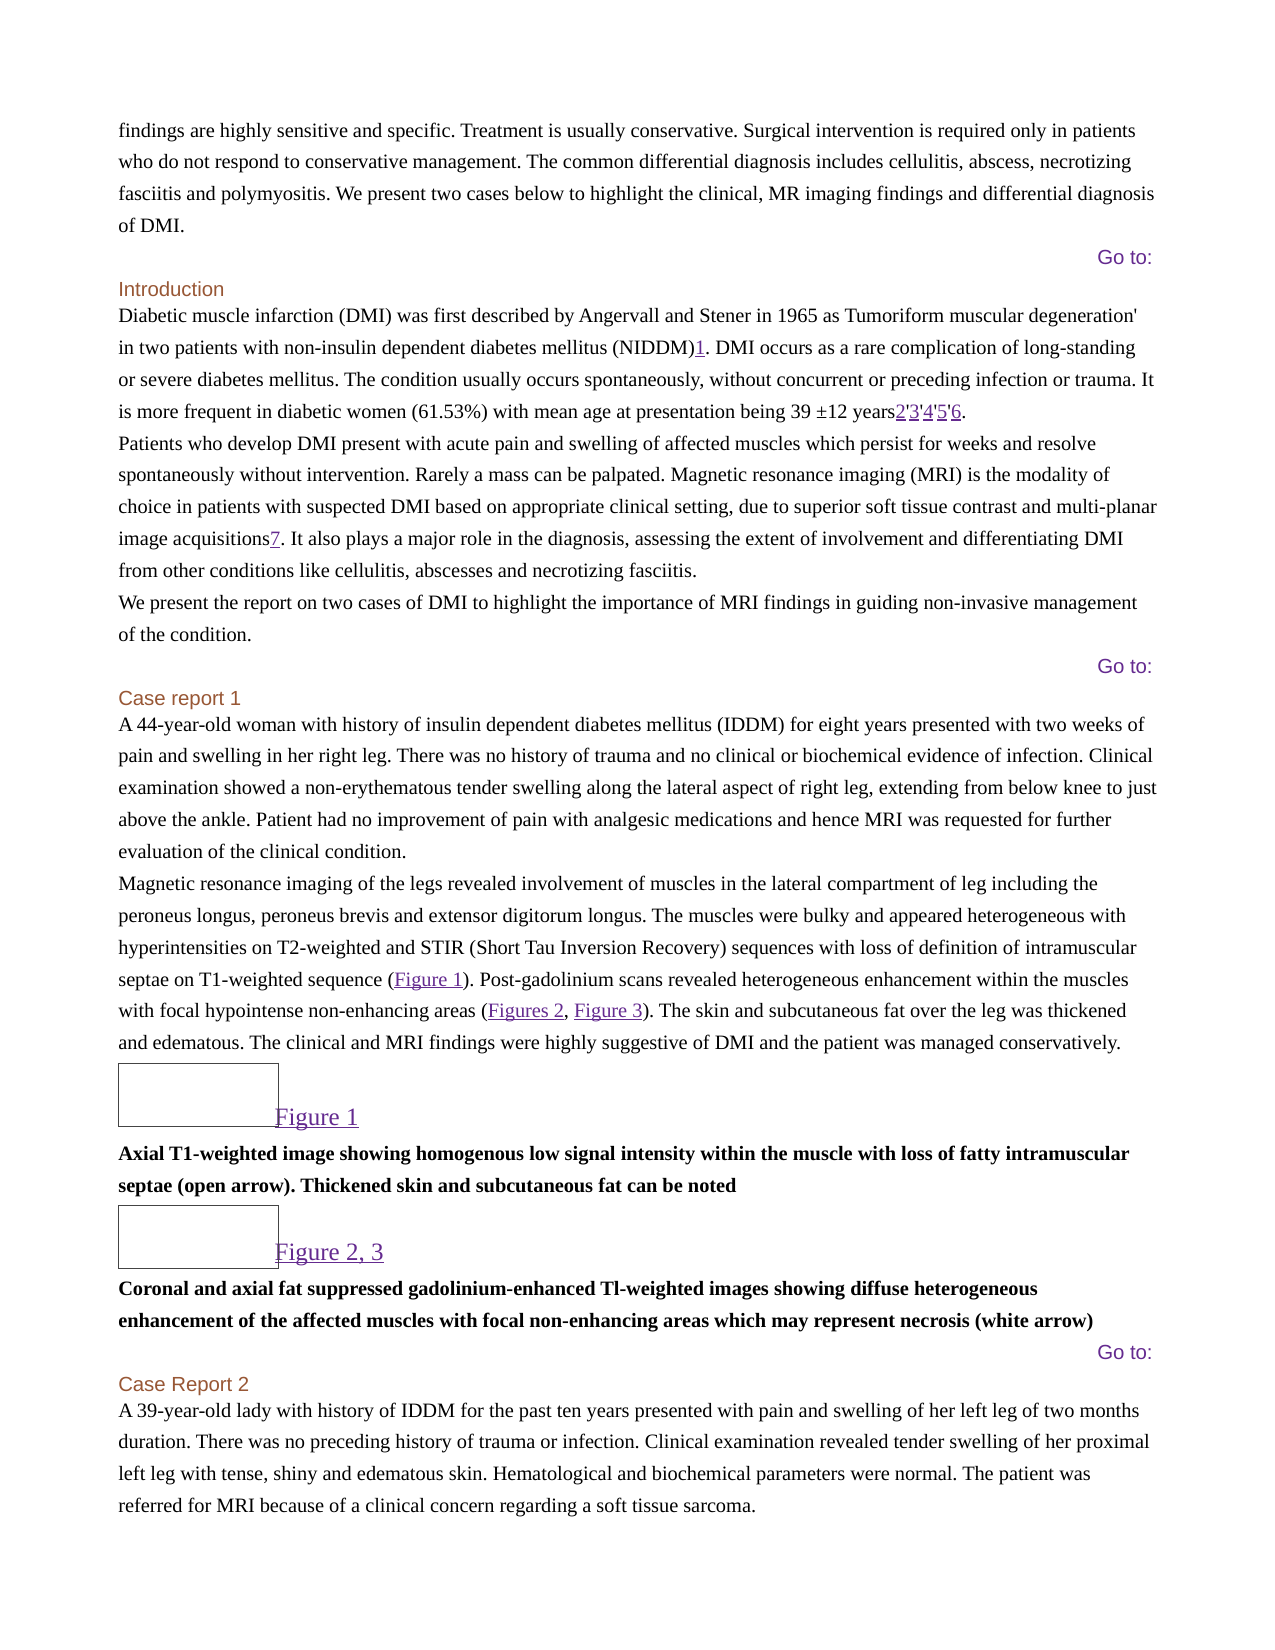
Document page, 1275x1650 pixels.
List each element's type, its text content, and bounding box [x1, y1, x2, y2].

text findings are highly sensitive and specific. Treatment is usually conservative. Surgical intervention is required only in patients who do not respond to conservative management. The common differential diagnosis includes cellulitis, abscess, necrotizing fasciitis and polymyositis. We present two cases below to highlight the clinical, MR imaging findings and differential diagnosis of DMI. [118, 118, 1157, 237]
text A 39-year-old lady with history of IDDM for the past ten years presented with pain and swelling of her left leg of two months duration. There was no preceding history of trauma or infection. Clinical examination revealed tender swelling of her proximal left leg with tense, shiny and edematous skin. Hematological and biochemical parameters were normal. The patient was referred for MRI because of a clinical concern regarding a soft tissue sarcoma. [118, 1398, 1157, 1517]
text Magnetic resonance imaging of the legs revealed involvement of muscles in the lateral compartment of leg including the peroneus longus, peroneus brevis and extensor digitorum longus. The muscles were bulky and appeared heterogeneous with hyperintensities on T2-weighted and STIR (Short Tau Inversion Recovery) sequences with loss of definition of intramuscular septae on T1-weighted sequence (Figure 1). Post-gadolinium scans revealed heterogeneous enhancement within the muscles with focal hypointense non-enhancing areas (Figures 2, Figure 3). The skin and subcutaneous fat over the leg was thickened and edematous. The clinical and MRI findings were highly suggestive of DMI and the patient was managed conservatively. [118, 871, 1157, 1054]
text Figure 2, 3 [279, 1237, 1157, 1266]
subtitle Case report 1 [118, 686, 1157, 709]
subtitle Case Report 2 [118, 1372, 1157, 1395]
text Go to: [118, 654, 1152, 677]
text Patients who develop DMI present with acute pain and swelling of affected muscles which persist for weeks and resolve spontaneously without intervention. Rarely a mass can be palpated. Magnetic resonance imaging (MRI) is the modality of choice in patients with suspected DMI based on appropriate clinical setting, due to superior soft tissue contrast and multi-planar image acquisitions7. It also plays a major role in the diagnosis, assessing the extent of involvement and differentiating DMI from other conditions like cellulitis, abscesses and necrotizing fasciitis. [118, 431, 1157, 582]
text Diabetic muscle infarction (DMI) was first described by Angervall and Stener in 1965 as Tumoriform muscular degeneration' in two patients with non-insulin dependent diabetes mellitus (NIDDM)1. DMI occurs as a rare complication of long-standing or severe diabetes mellitus. The condition usually occurs spontaneously, without concurrent or preceding infection or trauma. It is more frequent in diabetic women (61.53%) with mean age at presentation being 39 ±12 years2'3'4'5'6. [118, 303, 1157, 422]
text Figure 1 [118, 1102, 1157, 1131]
text Axial T1-weighted image showing homogenous low signal intensity within the muscle with loss of fatty intramuscular septae (open arrow). Thickened skin and subcutaneous fat can be noted [118, 1141, 1157, 1197]
text Coronal and axial fat suppressed gadolinium-enhanced Tl-weighted images showing diffuse heterogeneous enhancement of the affected muscles with focal non-enhancing areas which may represent necrosis (white arrow) [118, 1276, 1157, 1332]
text Go to: [118, 1340, 1152, 1363]
text Go to: [118, 246, 1152, 269]
text A 44-year-old woman with history of insulin dependent diabetes mellitus (IDDM) for eight years presented with two weeks of pain and swelling in her right leg. There was no history of trauma and no clinical or biochemical evidence of infection. Clinical examination showed a non-erythematous tender swelling along the lateral aspect of right leg, extending from below knee to just above the ankle. Patient had no improvement of pain with analgesic medications and hence MRI was requested for further evaluation of the clinical condition. [118, 712, 1157, 863]
text We present the report on two cases of DMI to highlight the importance of MRI findings in guiding non-invasive management of the condition. [118, 590, 1157, 646]
subtitle Introduction [118, 277, 1157, 301]
